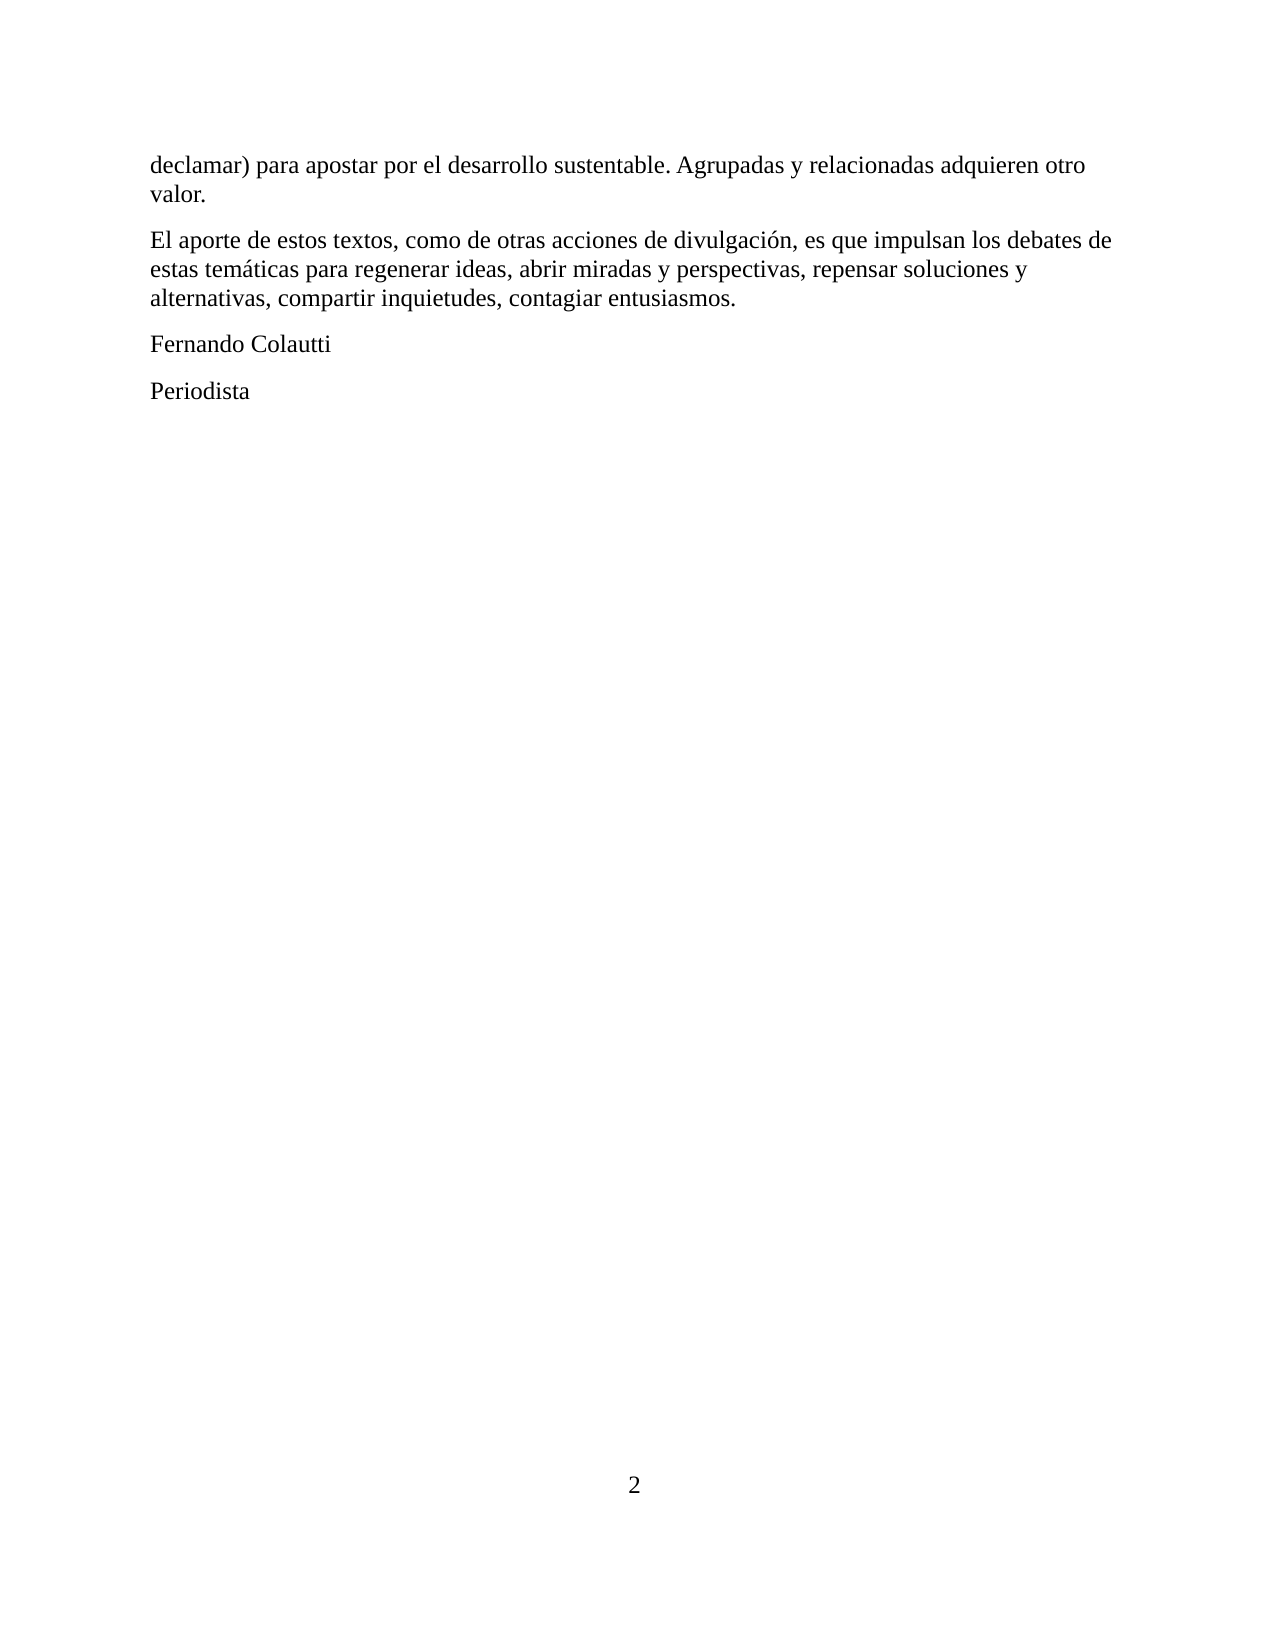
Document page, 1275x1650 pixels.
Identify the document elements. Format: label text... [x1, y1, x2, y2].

text declamar) para apostar por el desarrollo sustentable. Agrupadas y relacionadas adquieren otro valor. [150, 150, 1125, 207]
text Fernando Colautti [150, 329, 1125, 358]
text Periodista [150, 376, 1125, 405]
text El aporte de estos textos, como de otras acciones de divulgación, es que impulsan los debates de estas temáticas para regenerar ideas, abrir miradas y perspectivas, repensar soluciones y alternativas, compartir inquietudes, contagiar entusiasmos. [150, 225, 1125, 312]
